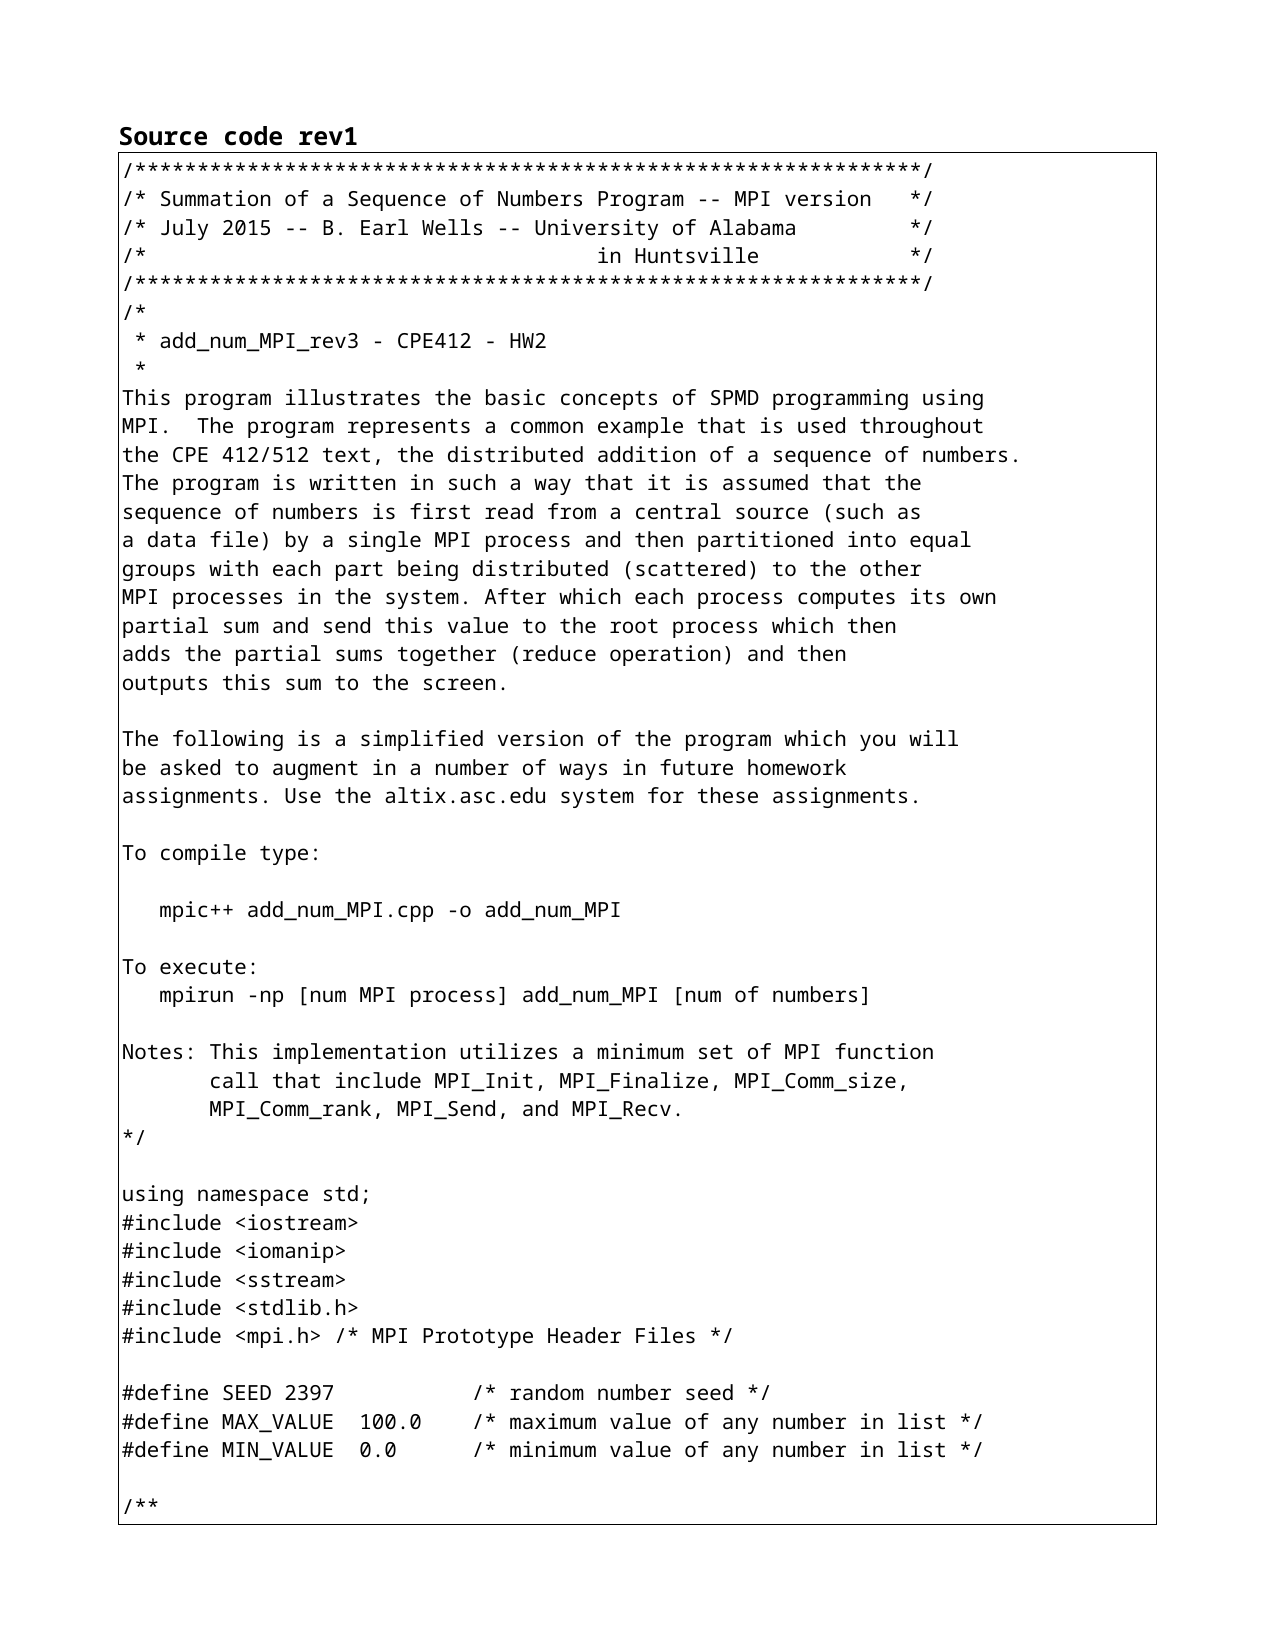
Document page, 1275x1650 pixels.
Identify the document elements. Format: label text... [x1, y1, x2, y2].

text Source code rev1 [118, 118, 1157, 152]
text adds the partial sums together (reduce operation) and then [119, 636, 1156, 664]
text mpic++ add_num_MPI.cpp -o add_num_MPI [119, 892, 1156, 923]
text using namespace std; [119, 1176, 1156, 1204]
text sequence of numbers is first read from a central source (such as [119, 493, 1156, 522]
text #define MAX_VALUE 100.0 /* maximum value of any number in list */ [119, 1403, 1156, 1432]
text be asked to augment in a number of ways in future homework [119, 749, 1156, 778]
text mpirun -np [num MPI process] add_num_MPI [num of numbers] [119, 977, 1156, 1009]
text groups with each part being distributed (scattered) to the other [119, 550, 1156, 579]
text * [119, 351, 1156, 380]
text #include <mpi.h> /* MPI Prototype Header Files */ [119, 1318, 1156, 1350]
text #include <iostream> [119, 1204, 1156, 1233]
text /* July 2015 -- B. Earl Wells -- University of Alabama */ [119, 209, 1156, 237]
text * add_num_MPI_rev3 - CPE412 - HW2 [119, 323, 1156, 351]
text #include <sstream> [119, 1261, 1156, 1290]
text The program is written in such a way that it is assumed that the [119, 465, 1156, 493]
text /* in Huntsville */ [119, 237, 1156, 266]
text outputs this sum to the screen. [119, 664, 1156, 696]
text /***************************************************************/ [119, 153, 1156, 181]
text /** [119, 1489, 1156, 1524]
text /* Summation of a Sequence of Numbers Program -- MPI version */ [119, 181, 1156, 209]
text #define MIN_VALUE 0.0 /* minimum value of any number in list */ [119, 1432, 1156, 1464]
text partial sum and send this value to the root process which then [119, 607, 1156, 636]
text MPI processes in the system. After which each process computes its own [119, 579, 1156, 607]
text #define SEED 2397 /* random number seed */ [119, 1375, 1156, 1403]
text */ [119, 1119, 1156, 1151]
text Notes: This implementation utilizes a minimum set of MPI function [119, 1034, 1156, 1062]
text To compile type: [119, 835, 1156, 867]
text The following is a simplified version of the program which you will [119, 721, 1156, 749]
text the CPE 412/512 text, the distributed addition of a sequence of numbers. [119, 437, 1156, 465]
text a data file) by a single MPI process and then partitioned into equal [119, 522, 1156, 550]
text #include <stdlib.h> [119, 1290, 1156, 1318]
text /***************************************************************/ [119, 266, 1156, 294]
text MPI_Comm_rank, MPI_Send, and MPI_Recv. [119, 1091, 1156, 1119]
text This program illustrates the basic concepts of SPMD programming using [119, 380, 1156, 408]
text To execute: [119, 948, 1156, 977]
text call that include MPI_Init, MPI_Finalize, MPI_Comm_size, [119, 1062, 1156, 1091]
text /* [119, 294, 1156, 323]
text assignments. Use the altix.asc.edu system for these assignments. [119, 778, 1156, 810]
text MPI. The program represents a common example that is used throughout [119, 408, 1156, 437]
text #include <iomanip> [119, 1233, 1156, 1261]
